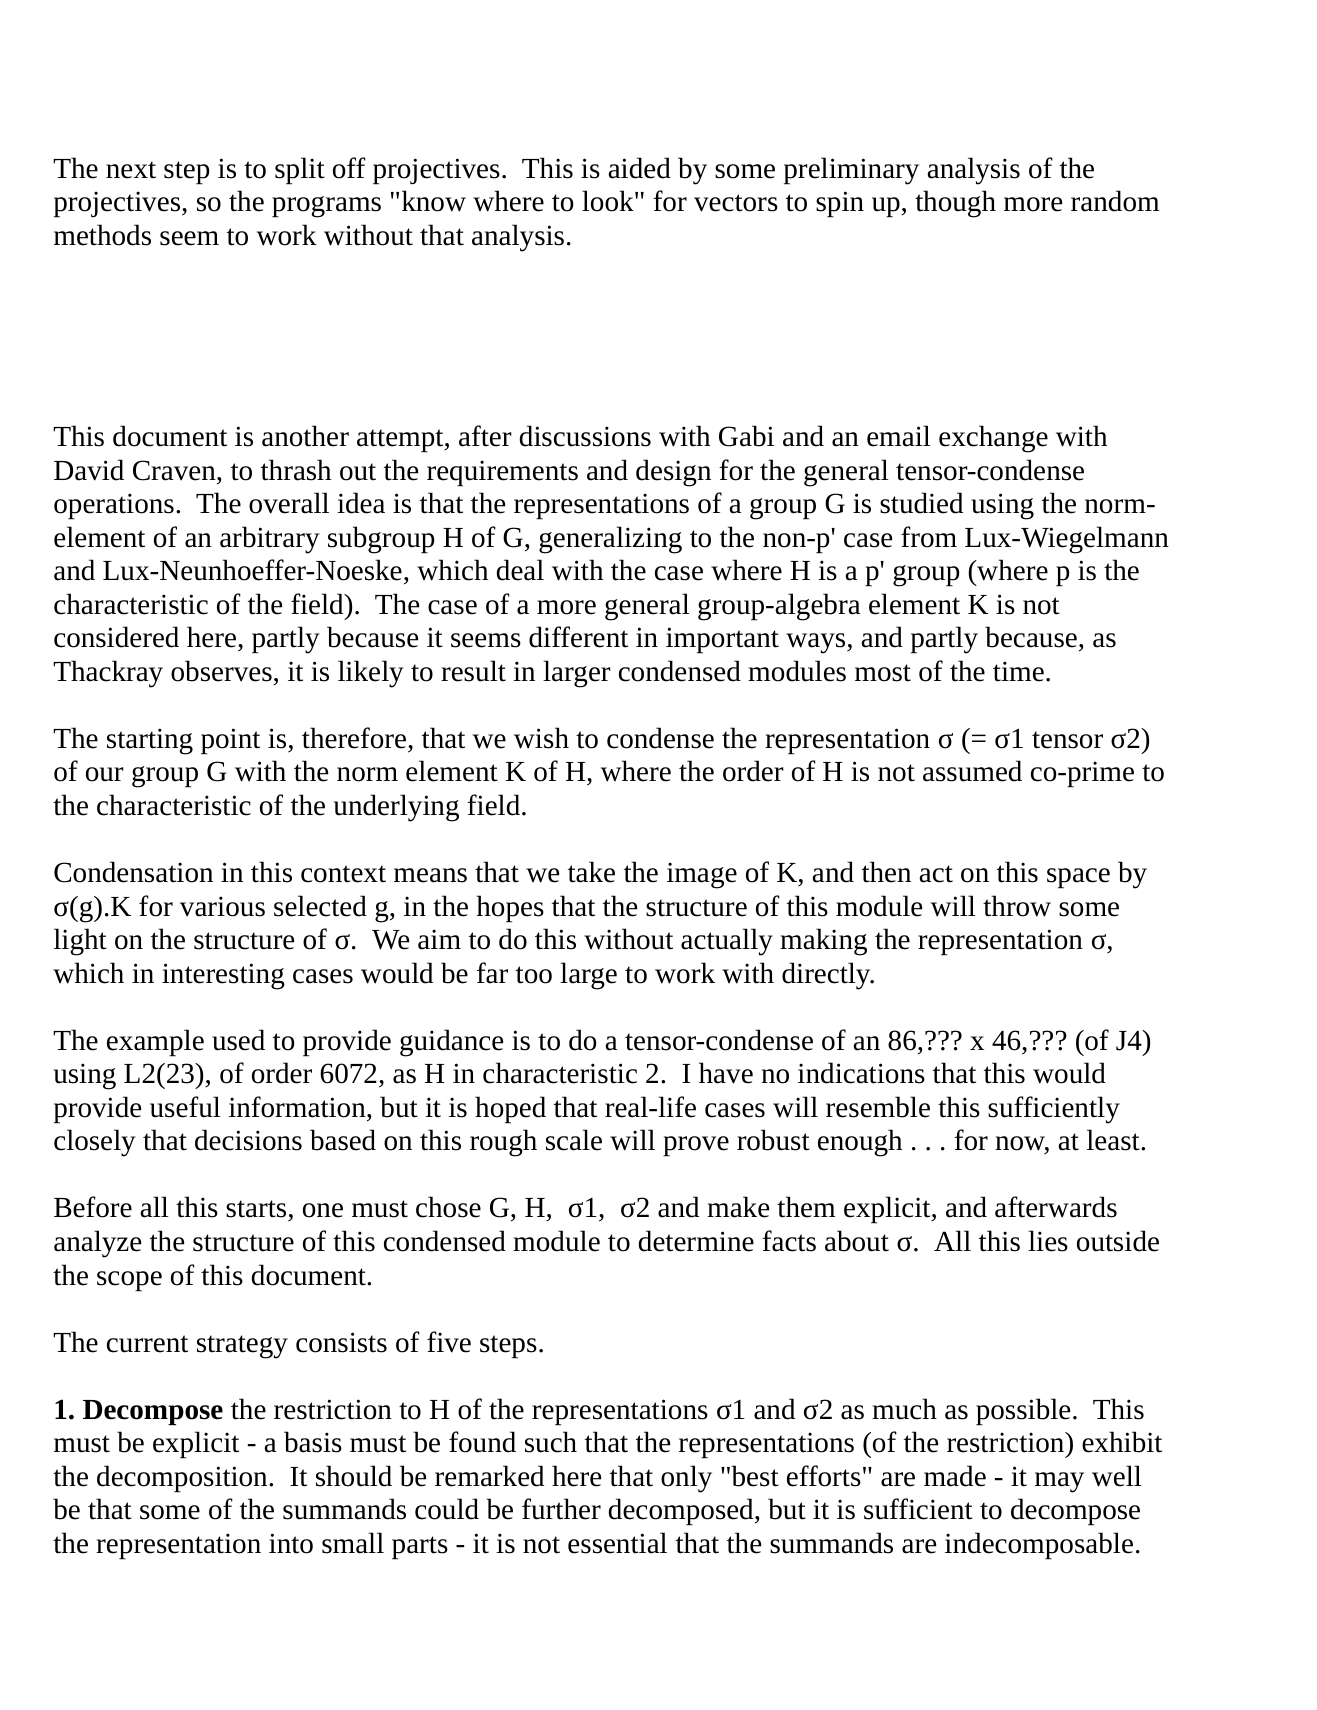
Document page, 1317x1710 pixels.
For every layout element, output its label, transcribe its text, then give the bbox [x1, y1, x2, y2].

text Condensation in this context means that we take the image of K, and then act on this space by σ(g).K for various selected g, in the hopes that the structure of this module will throw some light on the structure of σ. We aim to do this without actually making the representation σ, which in interesting cases would be far too large to work with directly. [53, 855, 1174, 989]
text The example used to provide guidance is to do a tensor-condense of an 86,??? x 46,??? (of J4) using L2(23), of order 6072, as H in characteristic 2. I have no indications that this would provide useful information, but it is hoped that real-life cases will resemble this sufficiently closely that decisions based on this rough scale will prove robust enough . . . for now, at least. [53, 1023, 1174, 1157]
text 1. Decompose the restriction to H of the representations σ1 and σ2 as much as possible. This must be explicit - a basis must be found such that the representations (of the restriction) exhibit the decomposition. It should be remarked here that only "best efforts" are made - it may well be that some of the summands could be further decomposed, but it is sufficient to decompose the representation into small parts - it is not essential that the summands are indecomposable. [53, 1392, 1174, 1559]
text The starting point is, therefore, that we wish to condense the representation σ (= σ1 tensor σ2) of our group G with the norm element K of H, where the order of H is not assumed co-prime to the characteristic of the underlying field. [53, 721, 1174, 822]
text The next step is to split off projectives. This is aided by some preliminary analysis of the projectives, so the programs "know where to look" for vectors to spin up, though more random methods seem to work without that analysis. [53, 151, 1174, 251]
text Before all this starts, one must chose G, H, σ1, σ2 and make them explicit, and afterwards analyze the structure of this condensed module to determine facts about σ. All this lies outside the scope of this document. [53, 1191, 1174, 1291]
text The current strategy consists of five steps. [53, 1325, 1174, 1358]
text This document is another attempt, after discussions with Gabi and an email exchange with David Craven, to thrash out the requirements and design for the general tensor-condense operations. The overall idea is that the representations of a group G is studied using the norm-element of an arbitrary subgroup H of G, generalizing to the non-p' case from Lux-Wiegelmann and Lux-Neunhoeffer-Noeske, which deal with the case where H is a p' group (where p is the characteristic of the field). The case of a more general group-algebra element K is not considered here, partly because it seems different in important ways, and partly because, as Thackray observes, it is likely to result in larger condensed modules most of the time. [53, 419, 1174, 687]
